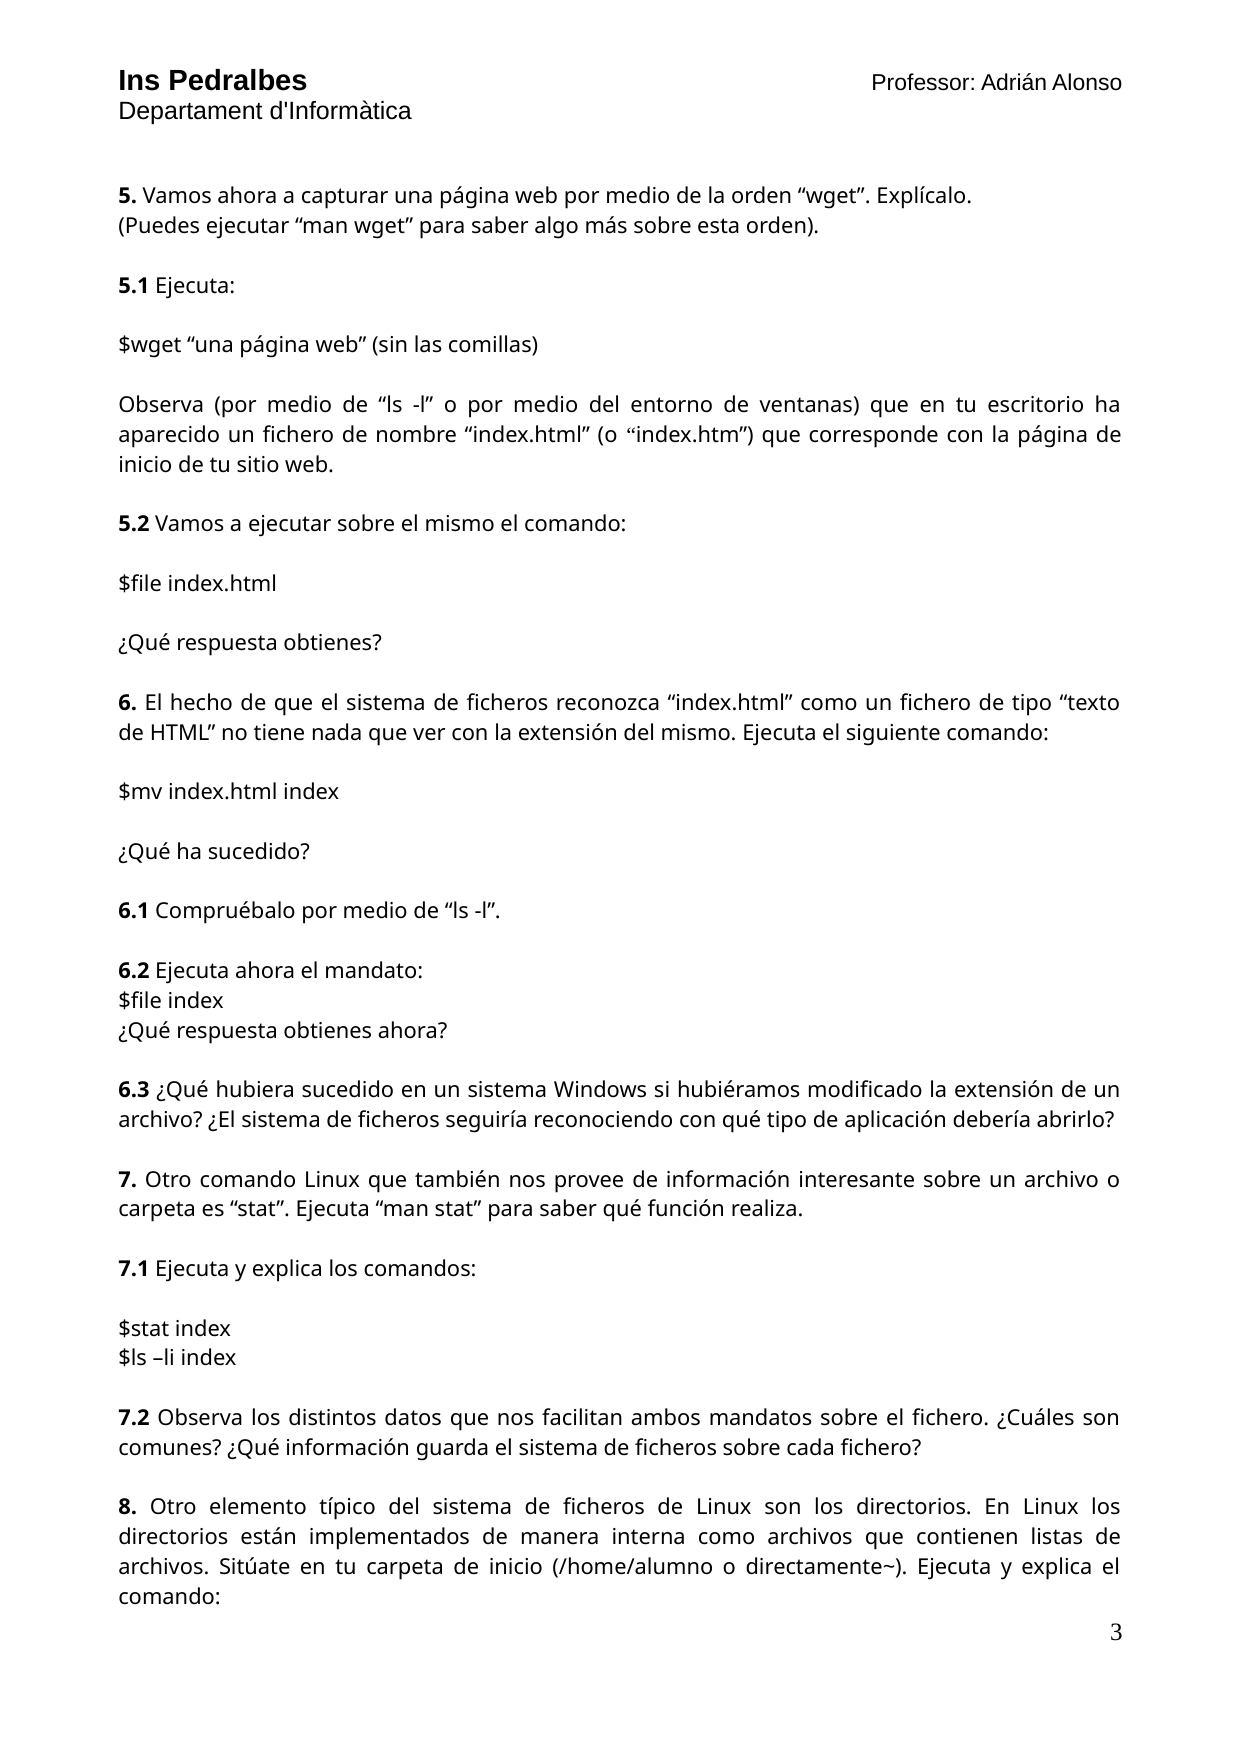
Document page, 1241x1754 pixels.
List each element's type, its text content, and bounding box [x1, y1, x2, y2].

text 7.1 Ejecuta y explica los comandos: [118, 1253, 1122, 1283]
text $mv index.html index [118, 776, 1122, 806]
text 6.1 Compruébalo por medio de “ls -l”. [118, 896, 1122, 925]
text $file index.html [118, 568, 1122, 598]
text 7. Otro comando Linux que también nos provee de información interesante sobre un archivo o carpeta es “stat”. Ejecuta “man stat” para saber qué función realiza. [118, 1164, 1122, 1223]
text 7.2 Observa los distintos datos que nos facilitan ambos mandatos sobre el fichero. ¿Cuáles son comunes? ¿Qué información guarda el sistema de ficheros sobre cada fichero? [118, 1402, 1122, 1462]
text $wget “una página web” (sin las comillas) [118, 329, 1122, 359]
text ¿Qué respuesta obtienes? [118, 627, 1122, 657]
text 5.1 Ejecuta: [118, 270, 1122, 300]
text 5. Vamos ahora a capturar una página web por medio de la orden “wget”. Explícalo. [118, 181, 1122, 210]
text 5.2 Vamos a ejecutar sobre el mismo el comando: [118, 508, 1122, 538]
text (Puedes ejecutar “man wget” para saber algo más sobre esta orden). [118, 210, 1122, 240]
text 6. El hecho de que el sistema de ficheros reconozca “index.html” como un fichero de tipo “texto de HTML” no tiene nada que ver con la extensión del mismo. Ejecuta el siguiente comando: [118, 687, 1122, 747]
text ¿Qué respuesta obtienes ahora? [118, 1015, 1122, 1044]
text 6.3 ¿Qué hubiera sucedido en un sistema Windows si hubiéramos modificado la extensión de un archivo? ¿El sistema de ficheros seguiría reconociendo con qué tipo de aplicación debería abrirlo? [118, 1074, 1122, 1134]
text 8. Otro elemento típico del sistema de ficheros de Linux son los directorios. En Linux los directorios están implementados de manera interna como archivos que contienen listas de archivos. Sitúate en tu carpeta de inicio (/home/alumno o directamente~). Ejecuta y explica el comando: [118, 1491, 1122, 1611]
text ¿Qué ha sucedido? [118, 836, 1122, 866]
text $ls –li index [118, 1342, 1122, 1372]
text Observa (por medio de “ls -l” o por medio del entorno de ventanas) que en tu escritorio ha aparecido un fichero de nombre “index.html” (o “index.htm”) que corresponde con la página de inicio de tu sitio web. [118, 389, 1122, 478]
text 6.2 Ejecuta ahora el mandato: [118, 955, 1122, 985]
text $file index [118, 985, 1122, 1015]
text $stat index [118, 1313, 1122, 1342]
